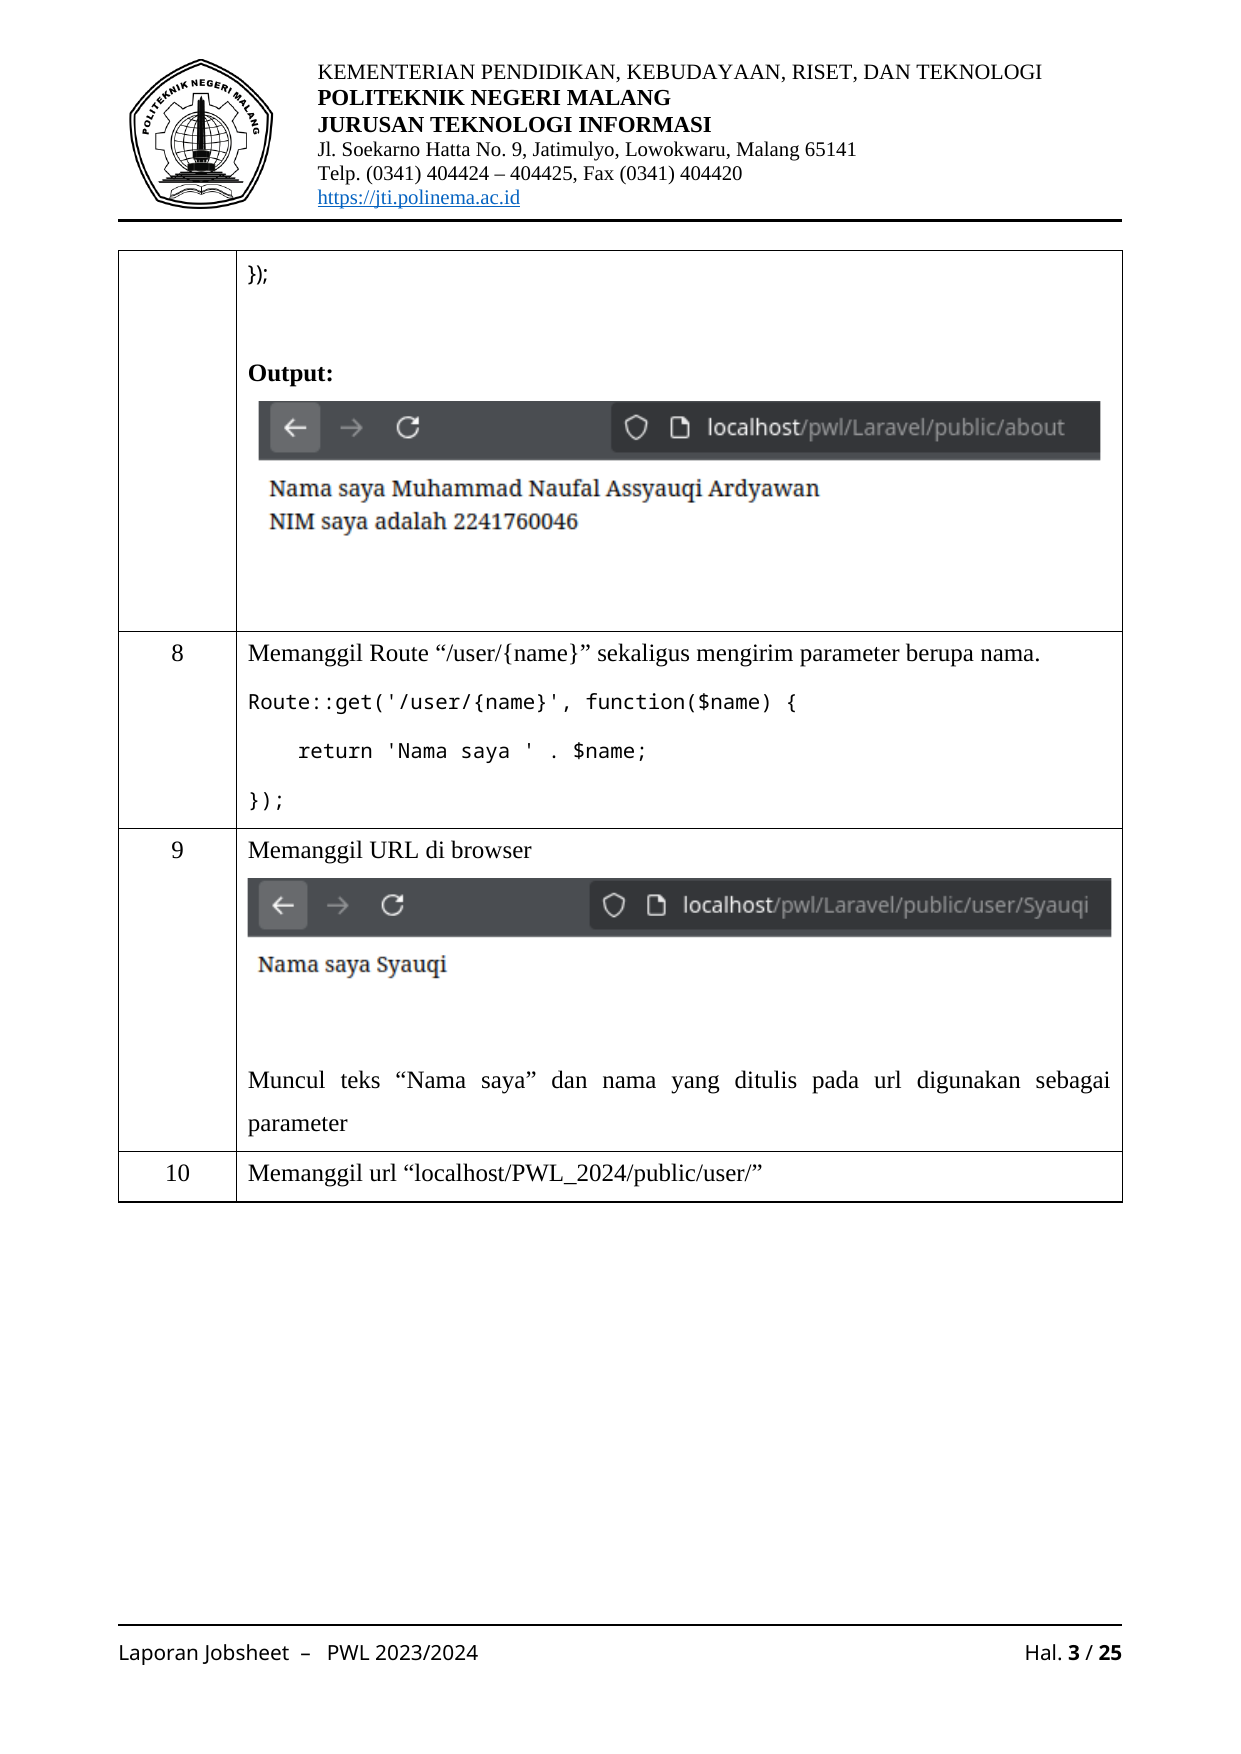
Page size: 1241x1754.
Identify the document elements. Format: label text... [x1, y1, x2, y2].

table_cell Memanggil Route “/user/{name}” sekaligus mengirim parameter berupa nama. Route::get('/user/{name}', function($name) { return 'Nama saya ' . $name; }); [237, 632, 1122, 828]
picture [129, 59, 275, 209]
table_cell 8 [119, 632, 236, 828]
table_cell }); Output: [237, 251, 1122, 631]
table_cell Memanggil url “localhost/PWL_2024/public/user/” [237, 1152, 1122, 1201]
picture [258, 401, 1101, 553]
table_cell [119, 251, 236, 631]
table_cell Memanggil URL di browser Muncul teks “Nama saya” dan nama yang ditulis pada url digunakan sebagai parameter [237, 829, 1122, 1151]
picture [247, 878, 1112, 1030]
table_cell 10 [119, 1152, 236, 1201]
table_cell 9 [119, 829, 236, 1151]
